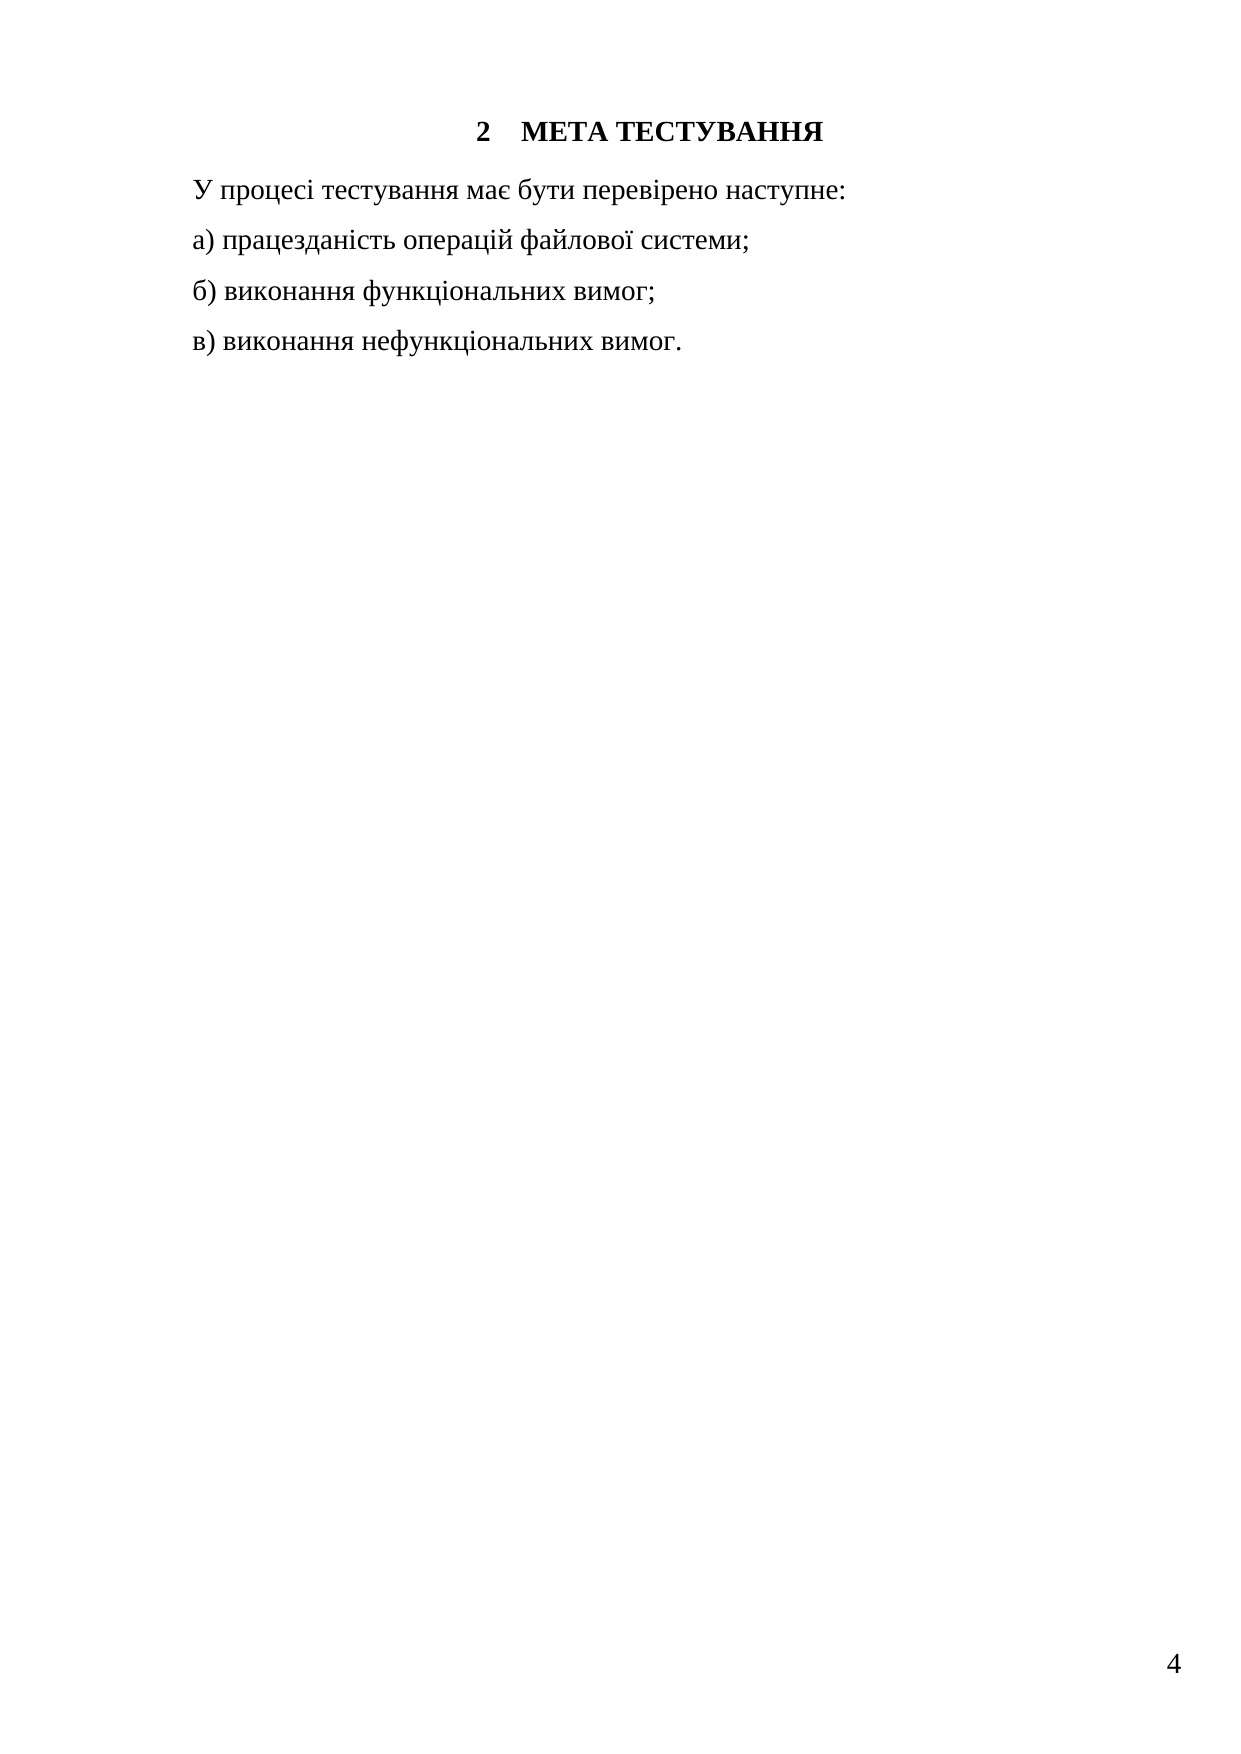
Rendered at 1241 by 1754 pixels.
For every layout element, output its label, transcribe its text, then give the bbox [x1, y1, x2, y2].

text У процесі тестування має бути перевірено наступне: [118, 172, 1181, 206]
text в) виконання нефункціональних вимог. [118, 323, 1181, 357]
subtitle МЕТА ТЕСТУВАННЯ [118, 114, 1181, 147]
text б) виконання функціональних вимог; [118, 273, 1181, 306]
text а) працезданість операцій файлової системи; [118, 222, 1181, 256]
